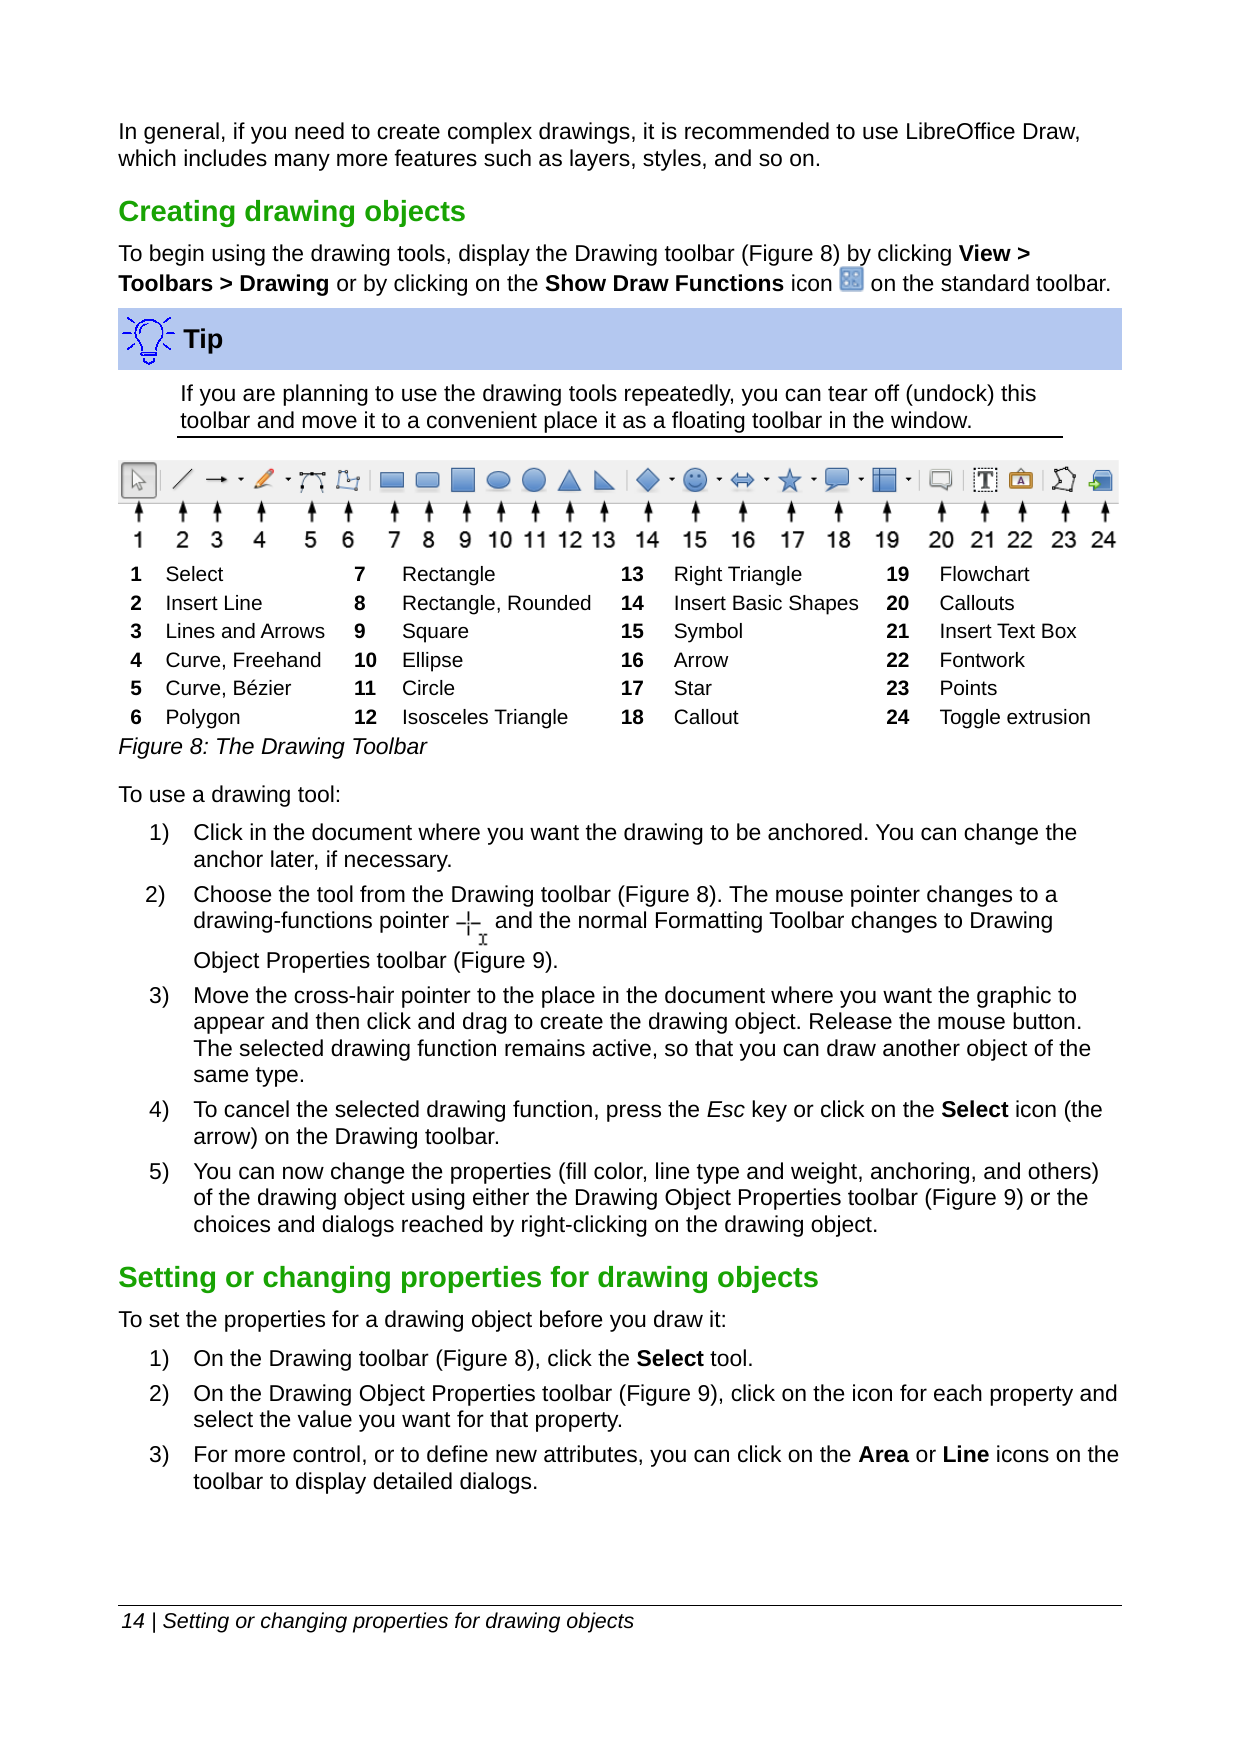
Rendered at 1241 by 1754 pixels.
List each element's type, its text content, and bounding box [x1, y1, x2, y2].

table_cell Rectangle [390, 562, 609, 591]
picture [839, 266, 865, 292]
table_cell Rectangle, Rounded [390, 591, 609, 619]
table_cell 15 [609, 619, 662, 648]
table_cell Curve, Freehand [154, 648, 342, 676]
table_cell Lines and Arrows [154, 619, 342, 648]
table_cell Square [390, 619, 609, 648]
list For more control, or to define new attributes, you can click on the Area or Line icons on the toolbar to display detailed dialogs. [169, 1441, 1122, 1494]
table_cell 3 [118, 619, 153, 648]
table_cell 7 [342, 562, 390, 591]
table_cell Star [662, 676, 874, 704]
table_cell Points [928, 676, 1121, 704]
list Click in the document where you want the drawing to be anchored. You can change the anchor later, if necessary. [169, 819, 1122, 872]
picture [119, 309, 179, 369]
table_cell Insert Text Box [928, 619, 1121, 648]
table_cell Right Triangle [662, 562, 874, 591]
table_cell 20 [874, 591, 927, 619]
list To use a drawing tool: [118, 781, 1122, 807]
list On the Drawing Object Properties toolbar (Figure 9), click on the icon for each property and select the value you want for that property. [169, 1380, 1122, 1433]
table_cell Select [154, 562, 342, 591]
table_cell 23 [874, 676, 927, 704]
table_cell 16 [609, 648, 662, 676]
table_cell 22 [874, 648, 927, 676]
list Choose the tool from the Drawing toolbar (Figure 8). The mouse pointer changes to a drawing-functions pointer and the normal Formatting Toolbar changes to Drawing Object Properties toolbar (Figure 9). [165, 881, 1122, 973]
table_cell 4 [118, 648, 153, 676]
table_cell Toggle extrusion [928, 705, 1121, 733]
table_cell Arrow [662, 648, 874, 676]
table_cell 21 [874, 619, 927, 648]
table_cell Figure 8: The Drawing Toolbar [118, 733, 1121, 768]
list On the Drawing toolbar (Figure 8), click the Select tool. [169, 1345, 1122, 1371]
picture [118, 459, 1122, 551]
table_cell Fontwork [928, 648, 1121, 676]
table_cell 11 [342, 676, 390, 704]
table_cell 12 [342, 705, 390, 733]
subtitle Tip [118, 308, 1122, 370]
table_cell 10 [342, 648, 390, 676]
table_cell Ellipse [390, 648, 609, 676]
table_cell Callout [662, 705, 874, 733]
table_cell 9 [342, 619, 390, 648]
list You can now change the properties (fill color, line type and weight, anchoring, and others) of the drawing object using either the Drawing Object Properties toolbar (Figure 9) or the choices and dialogs reached by right-clicking on the drawing object. [169, 1158, 1122, 1237]
list To cancel the selected drawing function, press the Esc key or click on the Select icon (the arrow) on the Drawing toolbar. [169, 1096, 1122, 1149]
table_cell 1 [118, 562, 153, 591]
picture [455, 910, 489, 947]
table_cell 13 [609, 562, 662, 591]
text If you are planning to use the drawing tools repeatedly, you can tear off (undock) this toolbar and move it to a convenient place it as a floating toolbar in the window. [177, 377, 1063, 436]
table_cell 18 [609, 705, 662, 733]
table_cell Callouts [928, 591, 1121, 619]
subtitle Setting or changing properties for drawing objects [118, 1261, 1122, 1294]
table_cell Polygon [154, 705, 342, 733]
table_cell Circle [390, 676, 609, 704]
table_cell Insert Basic Shapes [662, 591, 874, 619]
list To set the properties for a drawing object before you draw it: [118, 1306, 1122, 1332]
table_cell 5 [118, 676, 153, 704]
table_cell 14 [609, 591, 662, 619]
table_cell 17 [609, 676, 662, 704]
table_cell 24 [874, 705, 927, 733]
table_cell 19 [874, 562, 927, 591]
list Move the cross-hair pointer to the place in the document where you want the graphic to appear and then click and drag to create the drawing object. Release the mouse button. The selected drawing function remains active, so that you can draw another object of the same type. [169, 982, 1122, 1087]
table_cell Flowchart [928, 562, 1121, 591]
table_cell Insert Line [154, 591, 342, 619]
table_cell 2 [118, 591, 153, 619]
table_cell Curve, Bézier [154, 676, 342, 704]
table_cell 6 [118, 705, 153, 733]
table_header [118, 551, 1121, 562]
table_cell Symbol [662, 619, 874, 648]
text In general, if you need to create complex drawings, it is recommended to use LibreOffice Draw, which includes many more features such as layers, styles, and so on. [118, 118, 1122, 171]
table_cell 8 [342, 591, 390, 619]
table_cell Isosceles Triangle [390, 705, 609, 733]
text To begin using the drawing tools, display the Drawing toolbar (Figure 8) by clicking View > Toolbars > Drawing or by clicking on the Show Draw Functions icon on the standard toolbar. [118, 240, 1122, 296]
subtitle Creating drawing objects [118, 194, 1122, 228]
